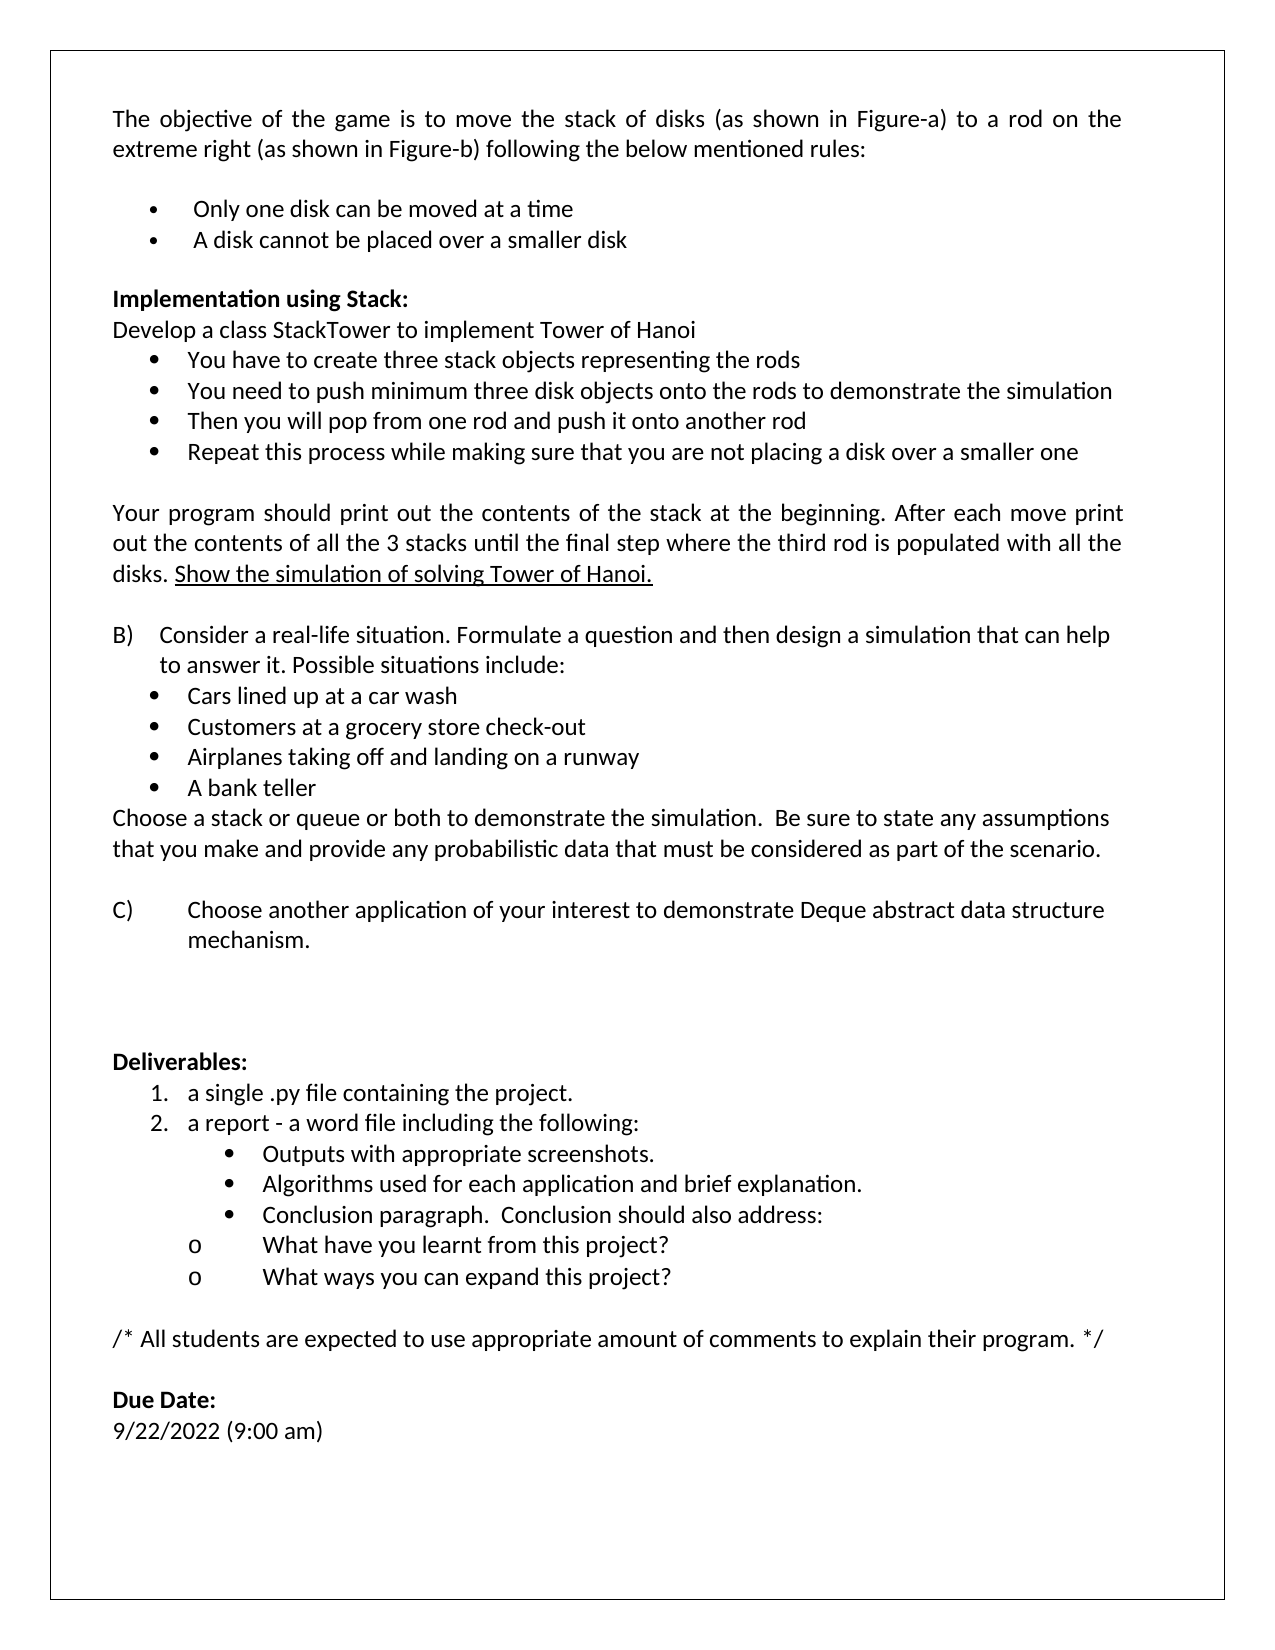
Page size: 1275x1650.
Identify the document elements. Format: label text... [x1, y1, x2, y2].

text /* All students are expected to use appropriate amount of comments to explain their program. */ [112, 1324, 1125, 1354]
list Algorithms used for each application and brief explanation. [225, 1168, 1125, 1199]
list You have to create three stack objects representing the rods [150, 344, 1125, 375]
list Outputs with appropriate screenshots. [225, 1138, 1125, 1168]
list A bank teller [150, 772, 1125, 802]
list Airplanes taking off and landing on a runway [150, 741, 1125, 772]
text Choose a stack or queue or both to demonstrate the simulation. Be sure to state any assumptions that you make and provide any probabilistic data that must be considered as part of the scenario. [112, 802, 1125, 863]
list Customers at a grocery store check-out [150, 711, 1125, 741]
list You need to push minimum three disk objects onto the rods to demonstrate the simulation [150, 375, 1125, 406]
text Develop a class StackTower to implement Tower of Hanoi [112, 314, 1125, 344]
text Your program should print out the contents of the stack at the beginning. After each move print out the contents of all the 3 stacks until the final step where the third rod is populated with all the disks. Show the simulation of solving Tower of Hanoi. [112, 497, 1125, 589]
list Then you will pop from one rod and push it onto another rod [150, 406, 1125, 436]
text Implementation using Stack: [112, 283, 1125, 314]
text 9/22/2022 (9:00 am) [112, 1415, 1125, 1446]
list Conclusion paragraph. Conclusion should also address: [225, 1199, 1125, 1229]
text The objective of the game is to move the stack of disks (as shown in Figure-a) to a rod on the extreme right (as shown in Figure-b) following the below mentioned rules: [112, 103, 1125, 164]
list Only one disk can be moved at a time [150, 193, 1125, 224]
list a report - a word file including the following: [150, 1107, 1125, 1138]
text Deliverables: [112, 1046, 1125, 1077]
list What have you learnt from this project? [187, 1229, 1125, 1261]
text Due Date: [112, 1385, 1125, 1415]
list Cars lined up at a car wash [150, 680, 1125, 711]
list Consider a real-life situation. Formulate a question and then design a simulation that can help to answer it. Possible situations include: [112, 619, 1125, 680]
list Repeat this process while making sure that you are not placing a disk over a smaller one [150, 436, 1125, 467]
list A disk cannot be placed over a smaller disk [150, 224, 1125, 254]
list Choose another application of your interest to demonstrate Deque abstract data structure mechanism. [112, 894, 1125, 955]
list a single .py file containing the project. [150, 1077, 1125, 1107]
list What ways you can expand this project? [187, 1261, 1125, 1293]
